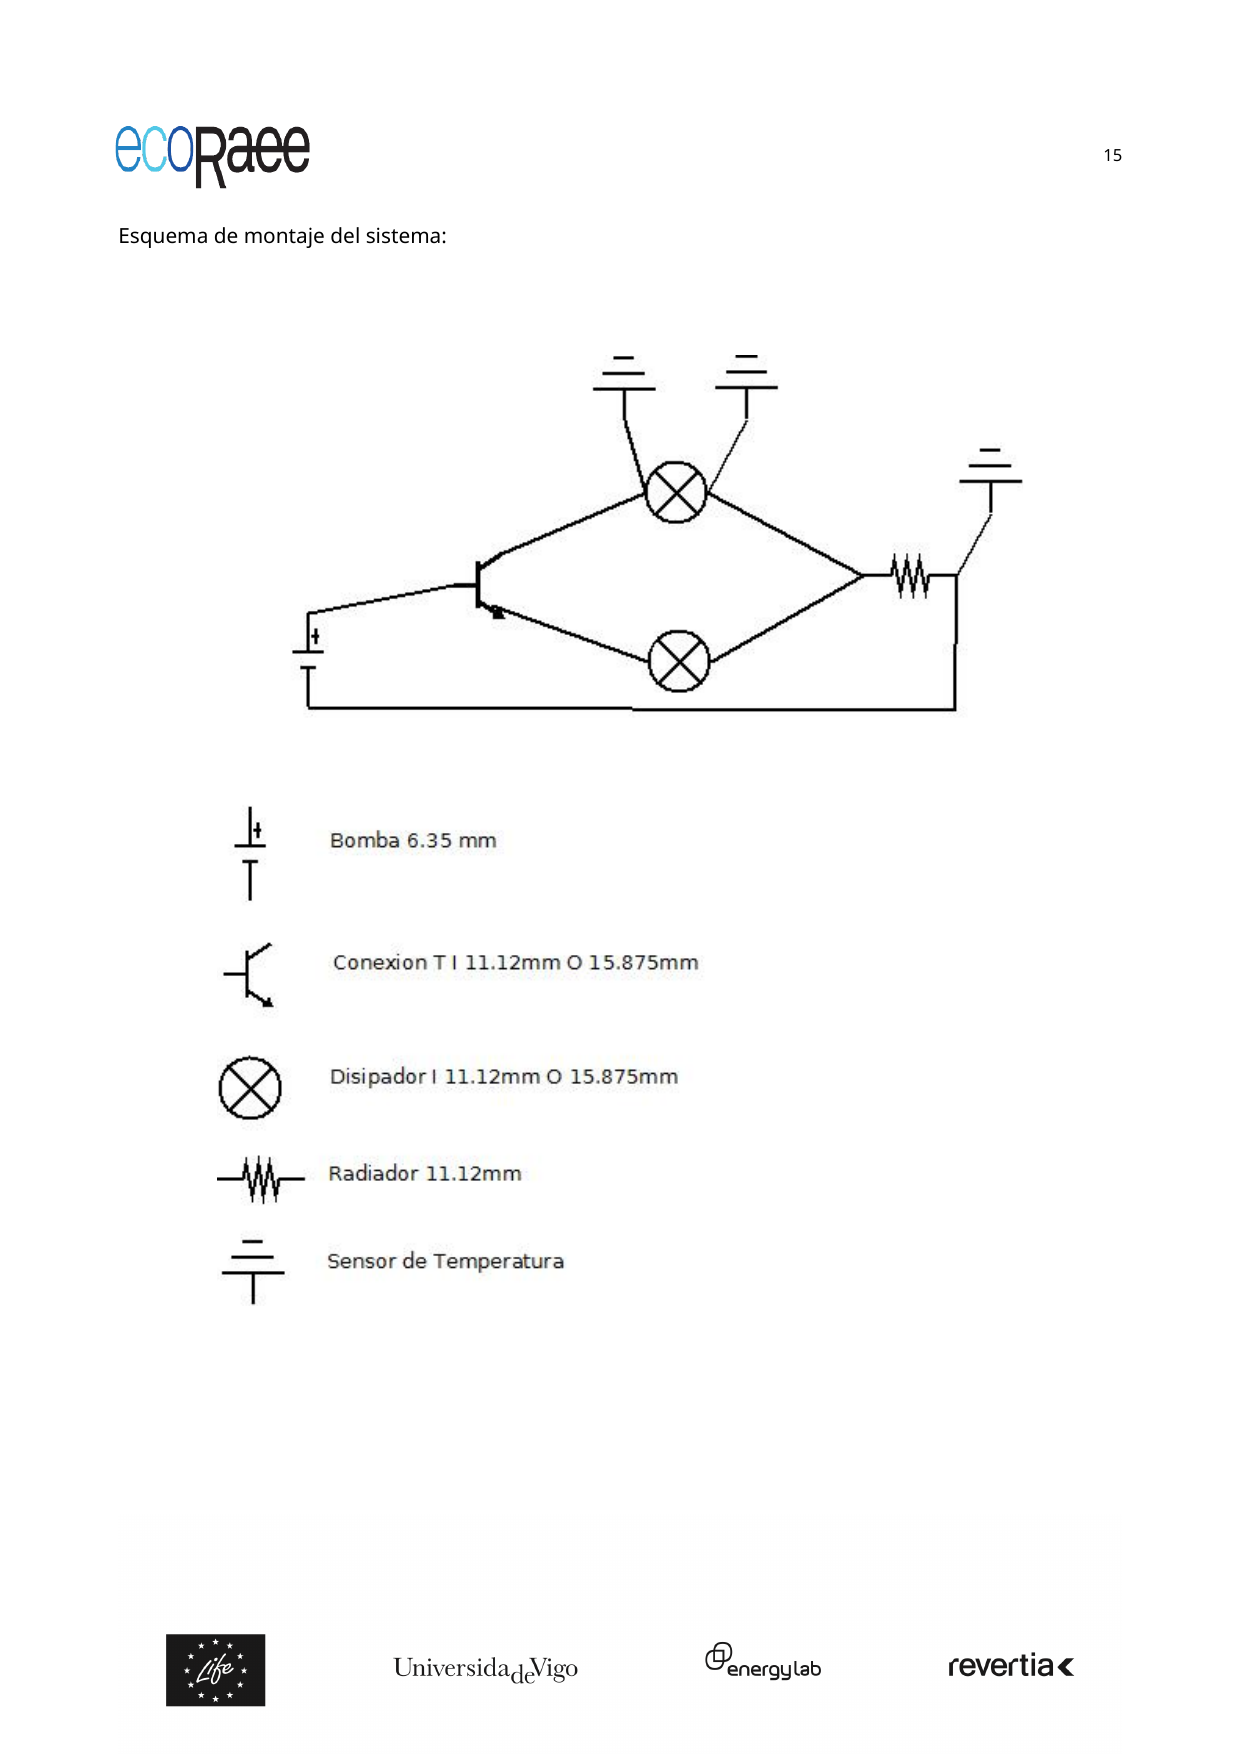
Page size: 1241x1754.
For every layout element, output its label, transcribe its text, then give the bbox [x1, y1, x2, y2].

text Esquema de montaje del sistema: [118, 221, 1122, 250]
picture [217, 355, 1024, 1306]
picture [114, 124, 311, 190]
picture [118, 1514, 1123, 1754]
